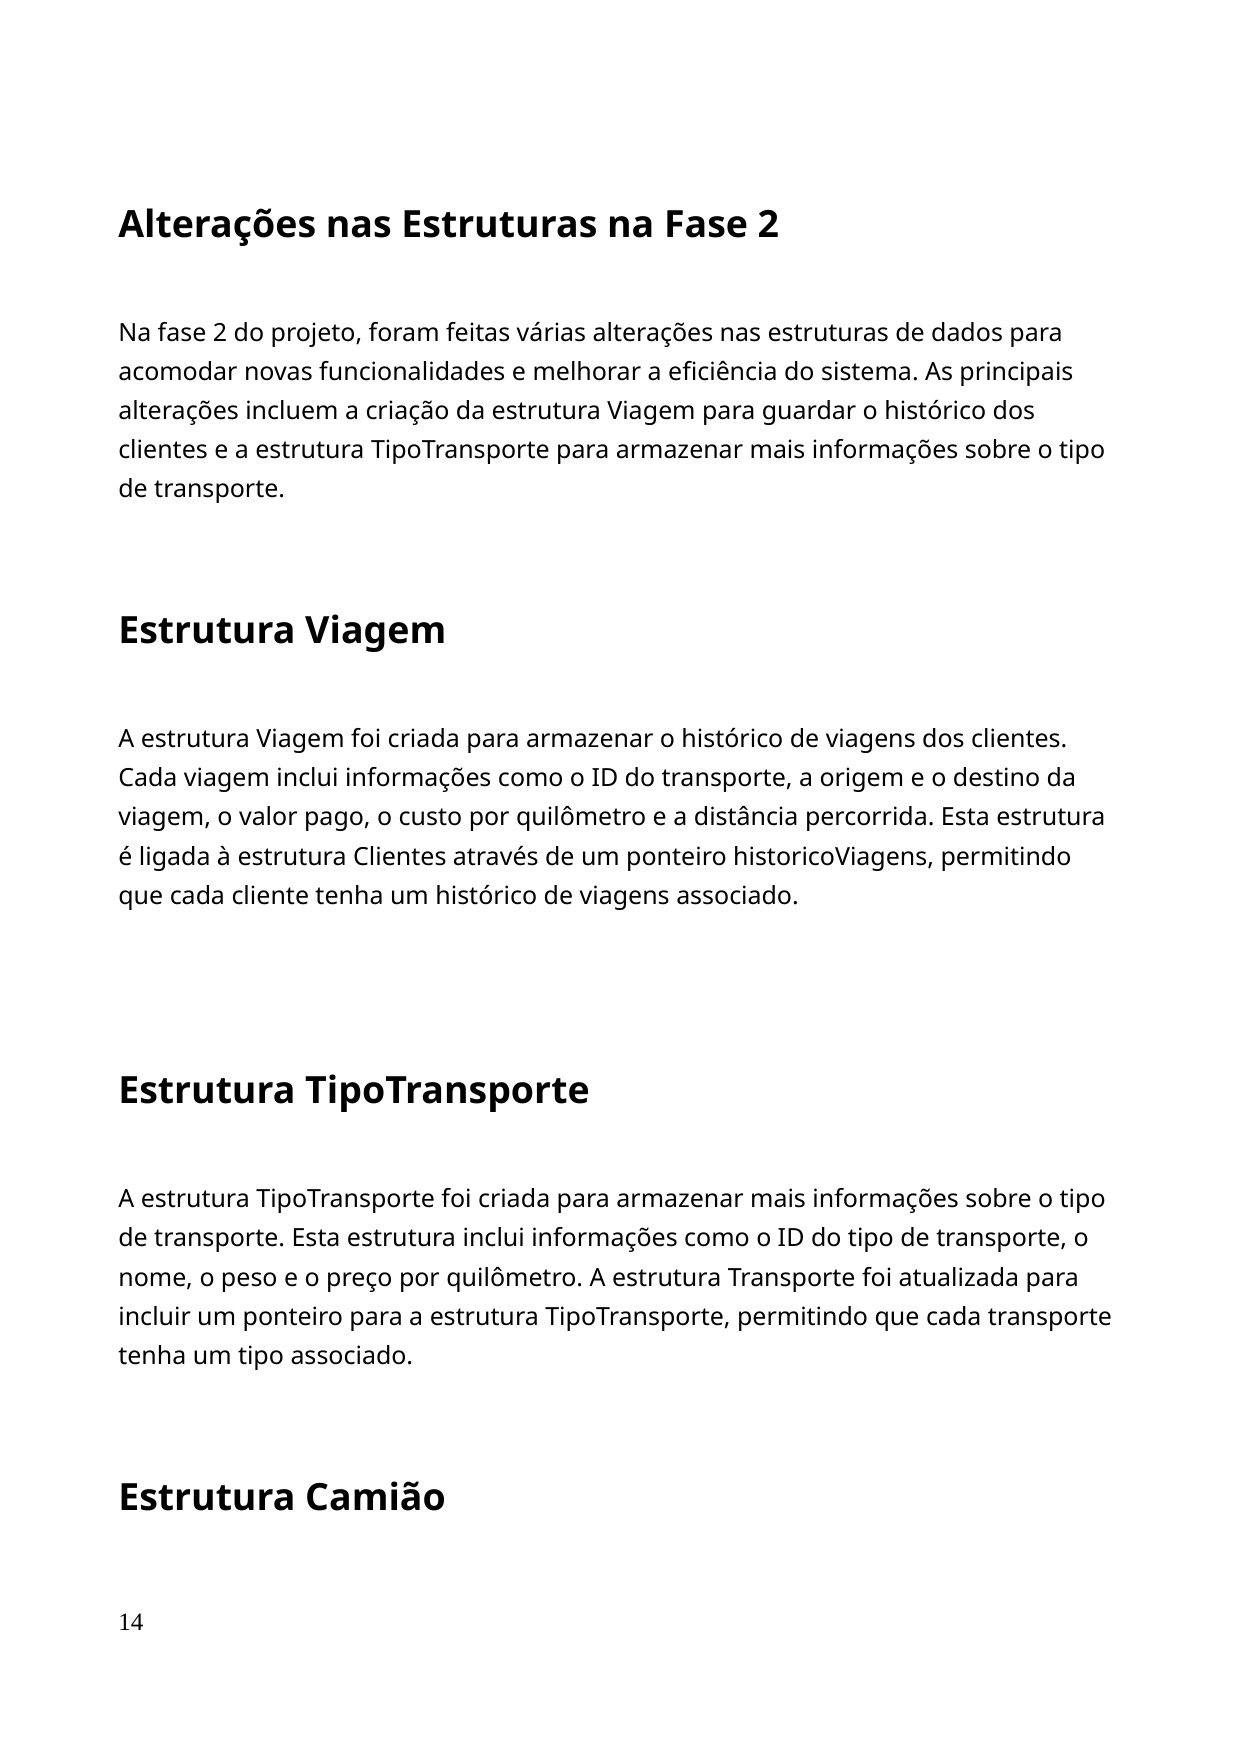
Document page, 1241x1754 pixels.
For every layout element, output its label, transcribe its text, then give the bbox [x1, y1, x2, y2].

subtitle Estrutura Viagem [118, 603, 1122, 654]
subtitle Estrutura Camião [118, 1470, 1122, 1521]
subtitle Estrutura TipoTransporte [118, 1063, 1122, 1114]
subtitle Alterações nas Estruturas na Fase 2 [118, 197, 1122, 248]
text Na fase 2 do projeto, foram feitas várias alterações nas estruturas de dados para acomodar novas funcionalidades e melhorar a eficiência do sistema. As principais alterações incluem a criação da estrutura Viagem para guardar o histórico dos clientes e a estrutura TipoTransporte para armazenar mais informações sobre o tipo de transporte. [118, 314, 1122, 505]
text A estrutura TipoTransporte foi criada para armazenar mais informações sobre o tipo de transporte. Esta estrutura inclui informações como o ID do tipo de transporte, o nome, o peso e o preço por quilômetro. A estrutura Transporte foi atualizada para incluir um ponteiro para a estrutura TipoTransporte, permitindo que cada transporte tenha um tipo associado. [118, 1181, 1122, 1372]
text A estrutura Viagem foi criada para armazenar o histórico de viagens dos clientes. Cada viagem inclui informações como o ID do transporte, a origem e o destino da viagem, o valor pago, o custo por quilômetro e a distância percorrida. Esta estrutura é ligada à estrutura Clientes através de um ponteiro historicoViagens, permitindo que cada cliente tenha um histórico de viagens associado. [118, 721, 1122, 911]
